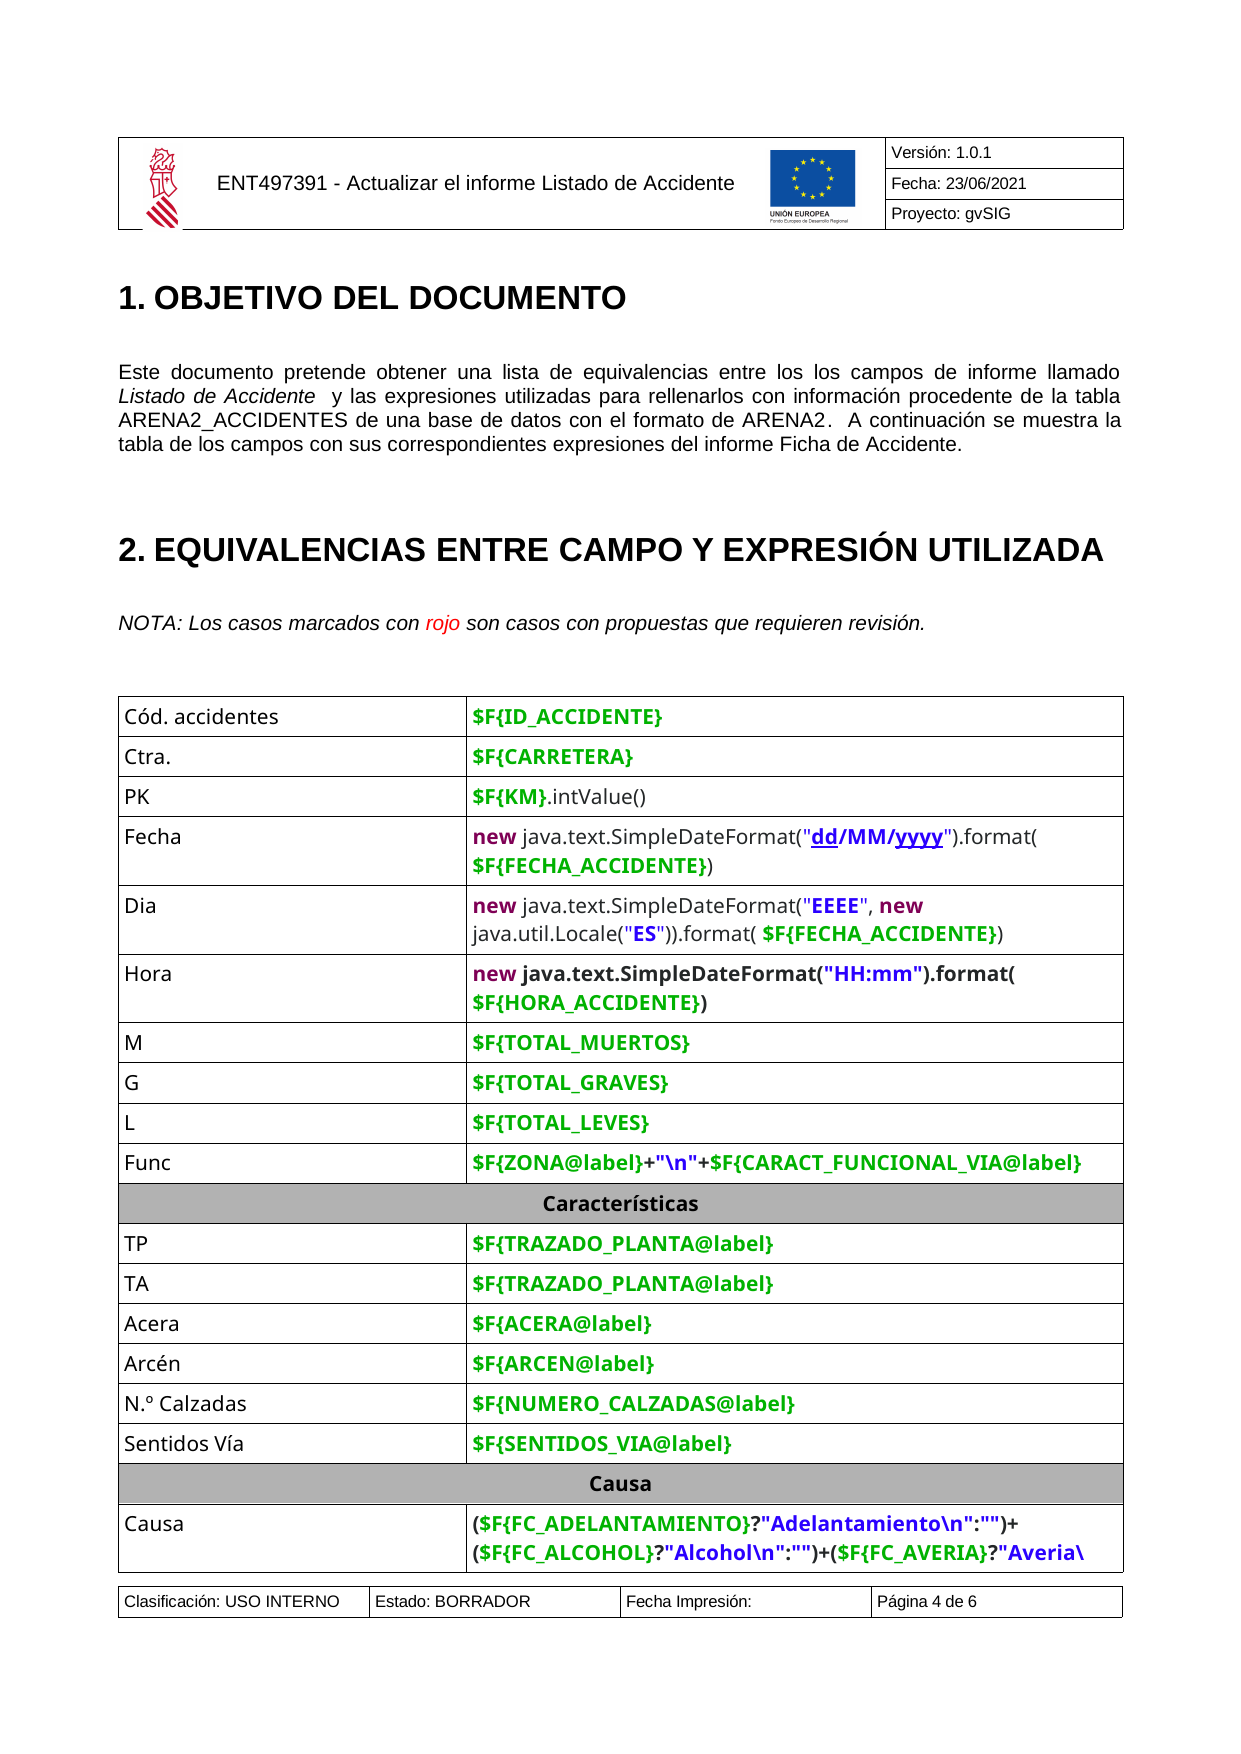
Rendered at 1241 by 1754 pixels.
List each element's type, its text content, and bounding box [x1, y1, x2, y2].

table_header $F{ID_ACCIDENTE} [467, 697, 1123, 736]
table_cell Arcén [119, 1344, 466, 1383]
table_cell new java.text.SimpleDateFormat("EEEE", new java.util.Locale("ES")).format( $F{FECHA_ACCIDENTE}) [467, 886, 1123, 953]
table_cell $F{ACERA@label} [467, 1304, 1123, 1343]
table_cell Hora [119, 955, 466, 1022]
table_cell N.º Calzadas [119, 1384, 466, 1423]
table_cell TP [119, 1224, 466, 1263]
table_cell G [119, 1063, 466, 1102]
table_cell L [119, 1104, 466, 1142]
table_cell TA [119, 1264, 466, 1303]
table_cell Fecha [119, 817, 466, 885]
text Este documento pretende obtener una lista de equivalencias entre los los campos de informe llamado Listado de Accidente y las expresiones utilizadas para rellenarlos con información procedente de la tabla ARENA2_ACCIDENTES de una base de datos con el formato de ARENA2. A continuación se muestra la tabla de los campos con sus correspondientes expresiones del informe Ficha de Accidente. [118, 359, 1122, 456]
picture [764, 148, 862, 227]
table_cell Sentidos Vía [119, 1424, 466, 1463]
table_cell M [119, 1023, 466, 1062]
table_cell ($F{FC_ADELANTAMIENTO}?"Adelantamiento\n":"")+($F{FC_ALCOHOL}?"Alcohol\n":"")+($F{FC_AVERIA}?"Averia\ [467, 1505, 1123, 1572]
table_cell Características [119, 1184, 1123, 1223]
table_cell $F{KM}.intValue() [467, 777, 1123, 816]
table_cell $F{SENTIDOS_VIA@label} [467, 1424, 1123, 1463]
table_cell $F{TOTAL_LEVES} [467, 1104, 1123, 1142]
picture [142, 143, 183, 232]
table_cell new java.text.SimpleDateFormat("dd/MM/yyyy").format( $F{FECHA_ACCIDENTE}) [467, 817, 1123, 885]
table_cell $F{TOTAL_GRAVES} [467, 1063, 1123, 1102]
table_cell $F{CARRETERA} [467, 737, 1123, 776]
table_cell $F{TRAZADO_PLANTA@label} [467, 1264, 1123, 1303]
table_cell Dia [119, 886, 466, 953]
table_cell $F{TRAZADO_PLANTA@label} [467, 1224, 1123, 1263]
table_cell Causa [119, 1464, 1123, 1503]
table_cell Func [119, 1144, 466, 1183]
table_cell $F{ZONA@label}+"\n"+$F{CARACT_FUNCIONAL_VIA@label} [467, 1144, 1123, 1183]
table_cell Causa [119, 1505, 466, 1572]
table_cell new java.text.SimpleDateFormat("HH:mm").format( $F{HORA_ACCIDENTE}) [467, 955, 1123, 1022]
table_cell $F{TOTAL_MUERTOS} [467, 1023, 1123, 1062]
table_cell Ctra. [119, 737, 466, 776]
text NOTA: Los casos marcados con rojo son casos con propuestas que requieren revisión. [118, 611, 1122, 635]
table_cell $F{ARCEN@label} [467, 1344, 1123, 1383]
subtitle Objetivo del documento [118, 278, 1122, 317]
table_cell $F{NUMERO_CALZADAS@label} [467, 1384, 1123, 1423]
table_cell PK [119, 777, 466, 816]
subtitle Equivalencias entre campo y expresión utilizada [118, 530, 1122, 568]
table_header Cód. accidentes [119, 697, 466, 736]
table_cell Acera [119, 1304, 466, 1343]
